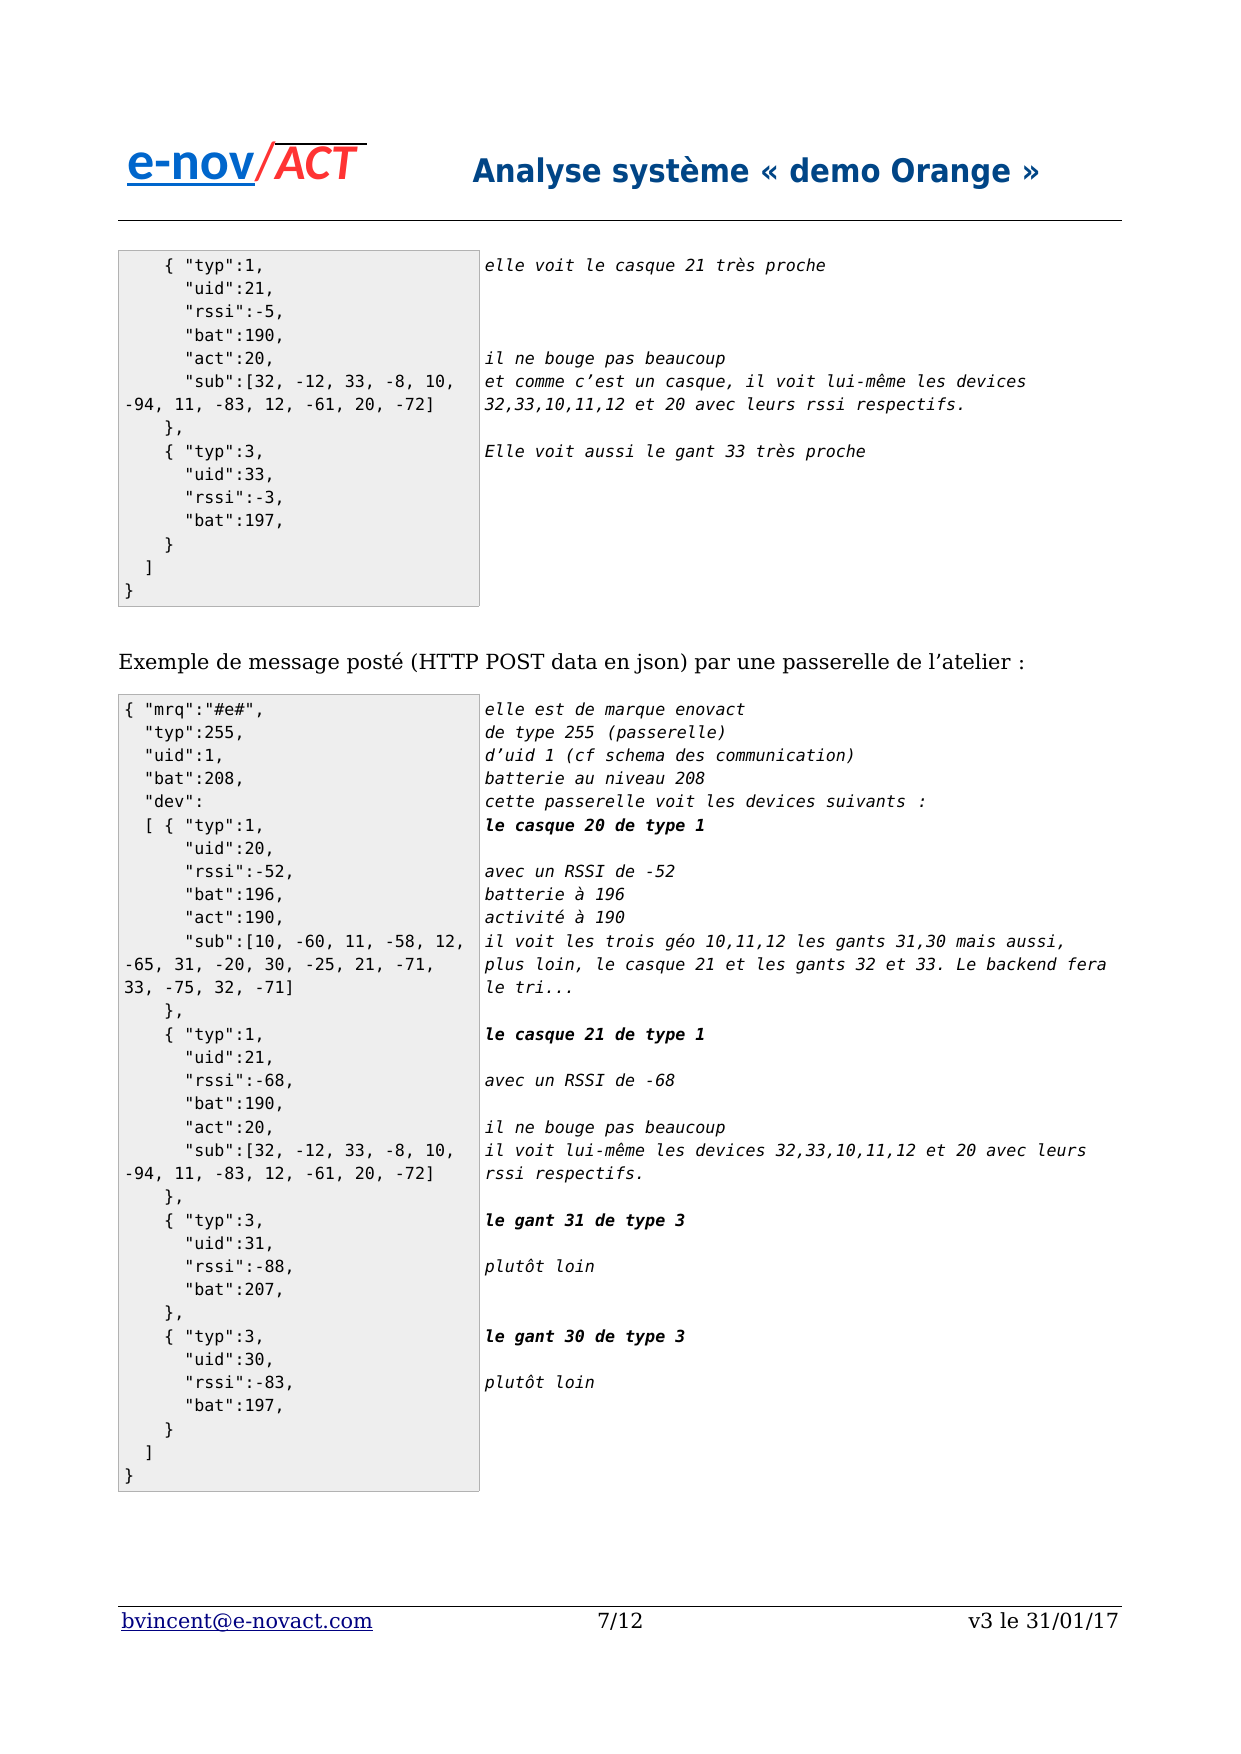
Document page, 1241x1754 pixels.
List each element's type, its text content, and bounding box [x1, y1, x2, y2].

table_header elle est de marque enovact de type 255 (passerelle) d’uid 1 (cf schema des communication) batterie au niveau 208 cette passerelle voit les devices suivants : le casque 20 de type 1 avec un RSSI de -52 batterie à 196 activité à 190 il voit les trois géo 10,11,12 les gants 31,30 mais aussi, plus loin, le casque 21 et les gants 32 et 33. Le backend fera le tri... le casque 21 de type 1 avec un RSSI de -68 il ne bouge pas beaucoup il voit lui-même les devices 32,33,10,11,12 et 20 avec leurs rssi respectifs. le gant 31 de type 3 plutôt loin le gant 30 de type 3 plutôt loin [480, 694, 1122, 1491]
table_header { "mrq":"#e#", "typ":255, "uid":1, "bat":208, "dev": [ { "typ":1, "uid":20, "rssi":-52, "bat":196, "act":190, "sub":[10, -60, 11, -58, 12, -65, 31, -20, 30, -25, 21, -71, 33, -75, 32, -71] }, { "typ":1, "uid":21, "rssi":-68, "bat":190, "act":20, "sub":[32, -12, 33, -8, 10, -94, 11, -83, 12, -61, 20, -72] }, { "typ":3, "uid":31, "rssi":-88, "bat":207, }, { "typ":3, "uid":30, "rssi":-83, "bat":197, } ] } [119, 695, 479, 1491]
text Exemple de message posté (HTTP POST data en json) par une passerelle de l’atelier : [118, 650, 1122, 674]
table_header { "typ":1, "uid":21, "rssi":-5, "bat":190, "act":20, "sub":[32, -12, 33, -8, 10, -94, 11, -83, 12, -61, 20, -72] }, { "typ":3, "uid":33, "rssi":-3, "bat":197, } ] } [119, 251, 479, 606]
table_header elle voit le casque 21 très proche il ne bouge pas beaucoup et comme c’est un casque, il voit lui-même les devices 32,33,10,11,12 et 20 avec leurs rssi respectifs. Elle voit aussi le gant 33 très proche [480, 250, 1122, 606]
